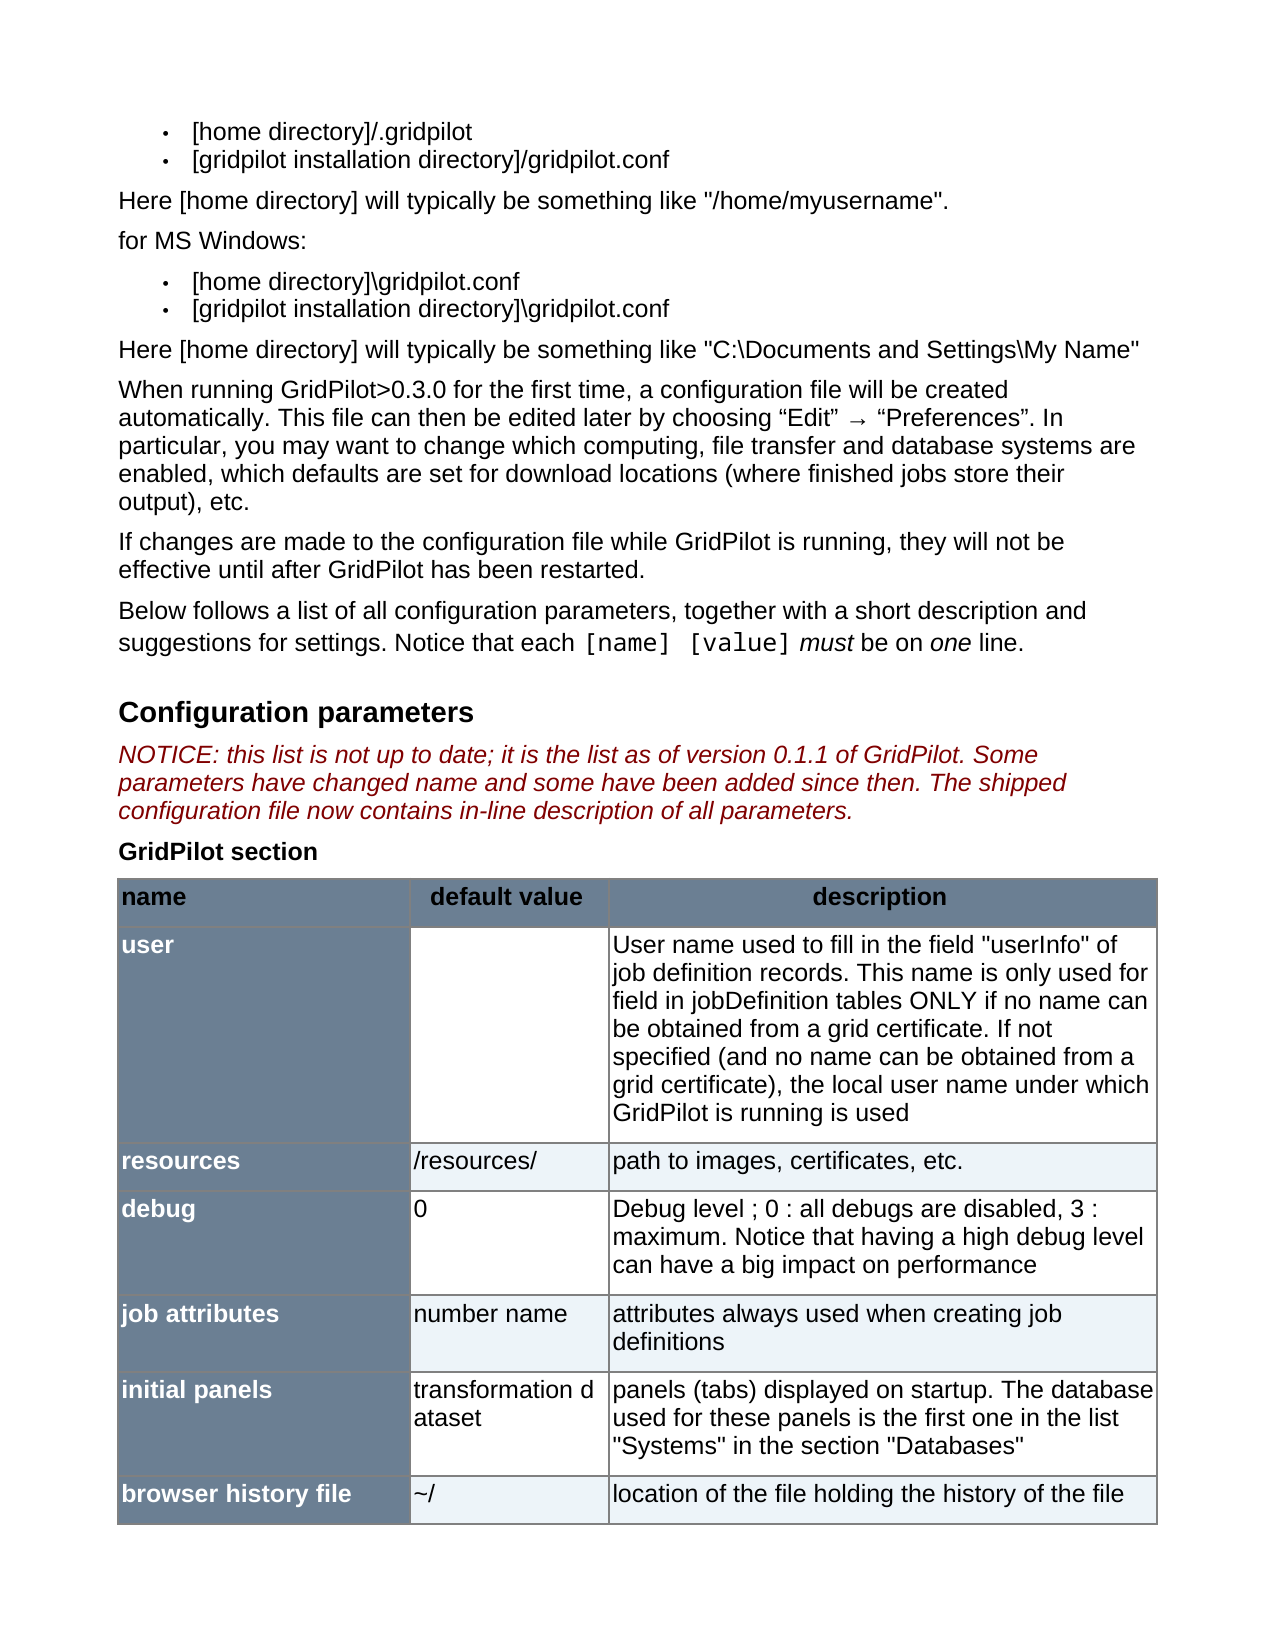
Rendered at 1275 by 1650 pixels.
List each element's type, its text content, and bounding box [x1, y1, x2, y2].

table_cell 0 [411, 1192, 608, 1294]
table_cell User name used to fill in the field "userInfo" of job definition records. This name is only used for field in jobDefinition tables ONLY if no name can be obtained from a grid certificate. If not specified (and no name can be obtained from a grid certificate), the local user name under which GridPilot is running is used [610, 928, 1156, 1142]
table_cell browser history file [119, 1477, 409, 1523]
table_header name [119, 880, 409, 926]
table_header description [610, 880, 1156, 926]
list [home directory]\gridpilot.conf [162, 267, 1157, 295]
table_cell panels (tabs) displayed on startup. The database used for these panels is the first one in the list "Systems" in the section "Databases" [610, 1373, 1156, 1475]
table_cell [411, 928, 608, 1142]
list [gridpilot installation directory]\gridpilot.conf [162, 295, 1157, 323]
table_cell location of the file holding the history of the file [610, 1477, 1156, 1523]
table_cell /resources/ [411, 1144, 608, 1190]
table_cell Debug level ; 0 : all debugs are disabled, 3 : maximum. Notice that having a high debug level can have a big impact on performance [610, 1192, 1156, 1294]
table_cell job attributes [119, 1296, 409, 1371]
table_cell path to images, certificates, etc. [610, 1144, 1156, 1190]
text NOTICE: this list is not up to date; it is the list as of version 0.1.1 of GridPilot. Some parameters have changed name and some have been added since then. The shipped configuration file now contains in-line description of all parameters. [118, 741, 1157, 825]
table_cell user [119, 928, 409, 1142]
table_cell attributes always used when creating job definitions [610, 1296, 1156, 1371]
table_cell initial panels [119, 1373, 409, 1475]
text Here [home directory] will typically be something like "C:\Documents and Settings\My Name" [118, 336, 1157, 363]
text GridPilot section [118, 837, 1157, 865]
table_cell number name [411, 1296, 608, 1371]
list [home directory]/.gridpilot [162, 118, 1157, 146]
table_cell debug [119, 1192, 409, 1294]
text Here [home directory] will typically be something like "/home/myusername". [118, 186, 1157, 214]
table_header default value [411, 880, 608, 926]
table_cell ~/ [411, 1477, 608, 1523]
table_cell resources [119, 1144, 409, 1190]
text for MS Windows: [118, 227, 1157, 255]
text When running GridPilot>0.3.0 for the first time, a configuration file will be created automatically. This file can then be edited later by choosing “Edit” → “Preferences”. In particular, you may want to change which computing, file transfer and database systems are enabled, which defaults are set for download locations (where finished jobs store their output), etc. [118, 376, 1157, 516]
table_cell transformation dataset [411, 1373, 608, 1475]
text If changes are made to the configuration file while GridPilot is running, they will not be effective until after GridPilot has been restarted. [118, 528, 1157, 584]
subtitle Configuration parameters [118, 696, 1157, 728]
list [gridpilot installation directory]/gridpilot.conf [162, 146, 1157, 174]
text Below follows a list of all configuration parameters, together with a short description and suggestions for settings. Notice that each [name] [value] must be on one line. [118, 596, 1157, 658]
